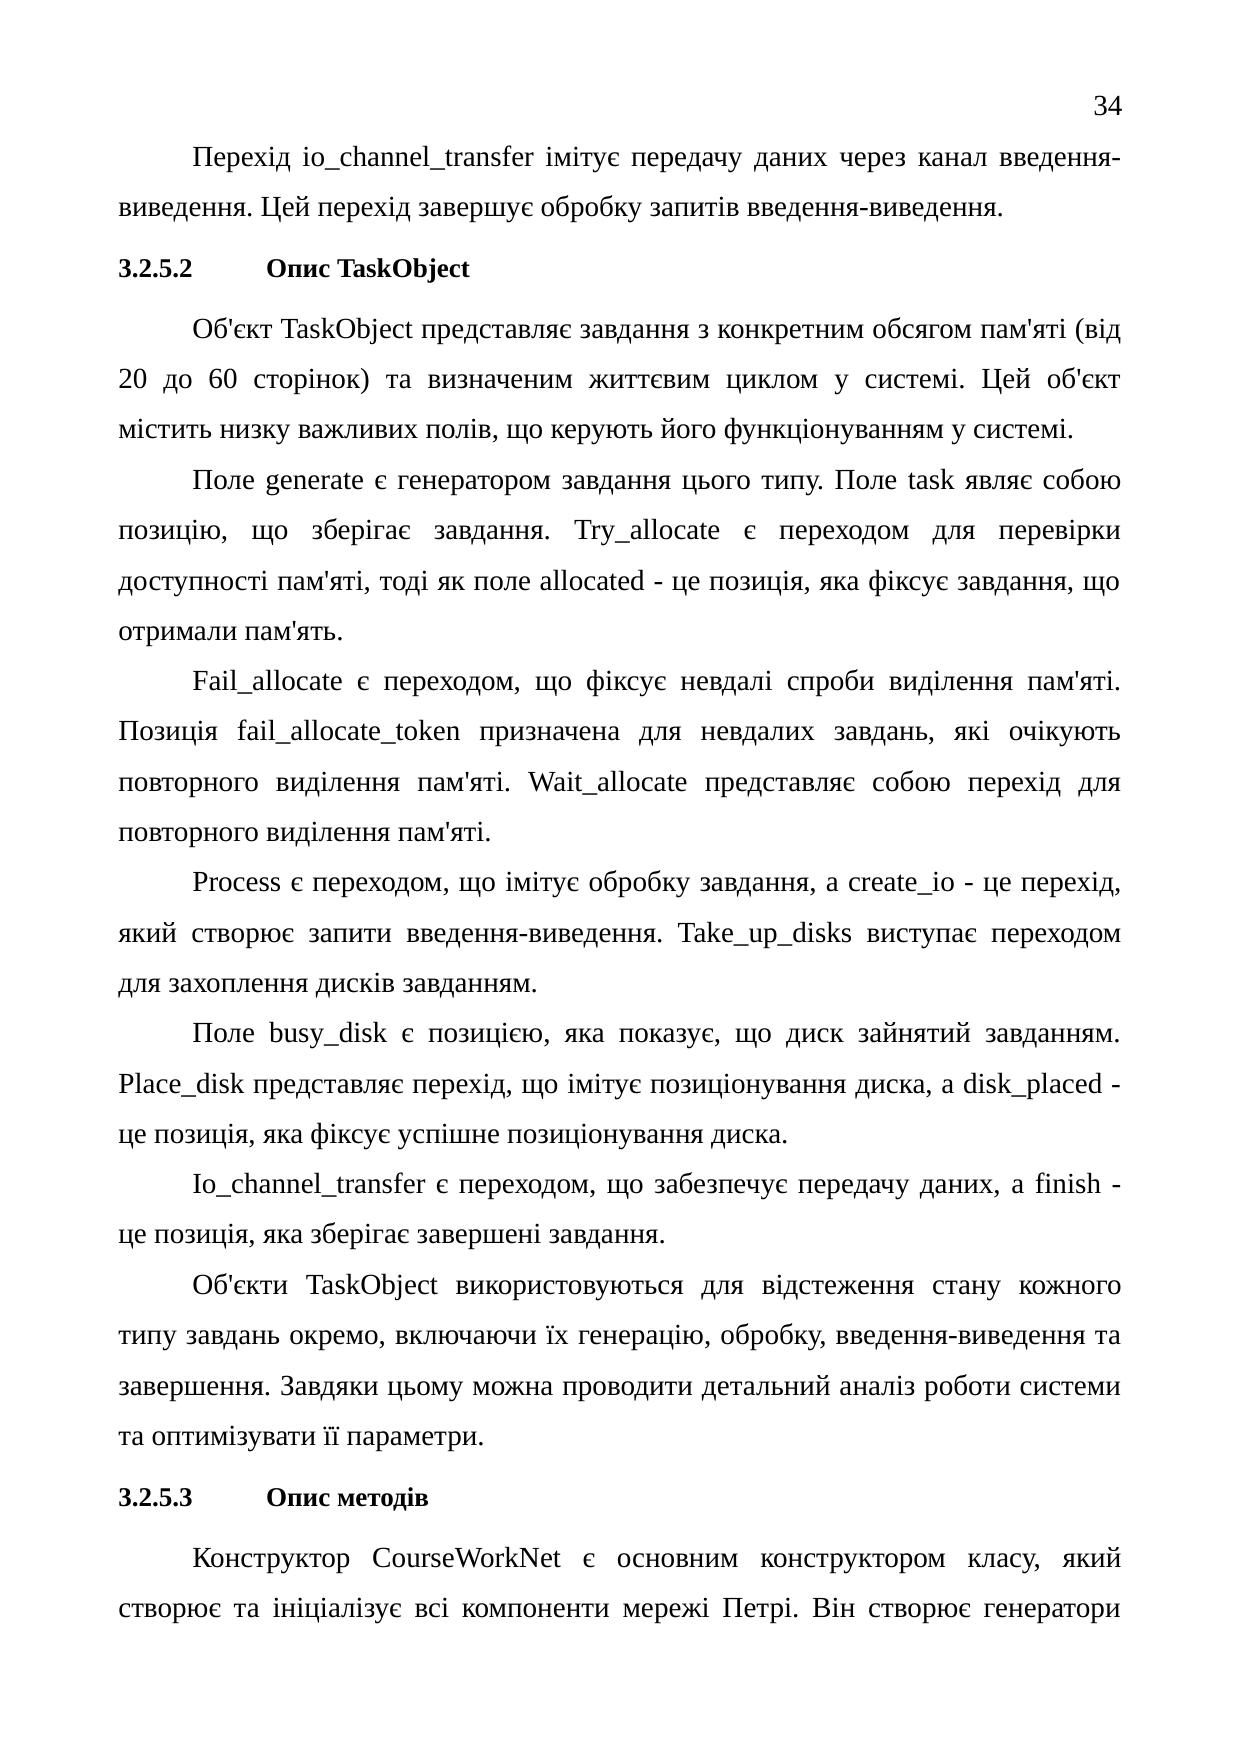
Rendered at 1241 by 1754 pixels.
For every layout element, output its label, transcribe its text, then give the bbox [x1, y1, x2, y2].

text Поле generate є генератором завдання цього типу. Поле task являє собою позицію, що зберігає завдання. Try_allocate є переходом для перевірки доступності пам'яті, тоді як поле allocated - це позиція, яка фіксує завдання, що отримали пам'ять. [118, 462, 1122, 646]
text Конструктор CourseWorkNet є основним конструктором класу, який створює та ініціалізує всі компоненти мережі Петрі. Він створює генератори [118, 1540, 1122, 1624]
text Перехід io_channel_transfer імітує передачу даних через канал введення-виведення. Цей перехід завершує обробку запитів введення-виведення. [118, 139, 1122, 223]
text Fail_allocate є переходом, що фіксує невдалі спроби виділення пам'яті. Позиція fail_allocate_token призначена для невдалих завдань, які очікують повторного виділення пам'яті. Wait_allocate представляє собою перехід для повторного виділення пам'яті. [118, 663, 1122, 848]
text Поле busy_disk є позицією, яка показує, що диск зайнятий завданням. Place_disk представляє перехід, що імітує позиціонування диска, а disk_placed - це позиція, яка фіксує успішне позиціонування диска. [118, 1015, 1122, 1149]
text Io_channel_transfer є переходом, що забезпечує передачу даних, а finish - це позиція, яка зберігає завершені завдання. [118, 1166, 1122, 1250]
text Об'єкт TaskObject представляє завдання з конкретним обсягом пам'яті (від 20 до 60 сторінок) та визначеним життєвим циклом у системі. Цей об'єкт містить низку важливих полів, що керують його функціонуванням у системі. [118, 311, 1122, 445]
subtitle Опис TaskObject [118, 252, 1122, 283]
text Об'єкти TaskObject використовуються для відстеження стану кожного типу завдань окремо, включаючи їх генерацію, обробку, введення-виведення та завершення. Завдяки цьому можна проводити детальний аналіз роботи системи та оптимізувати її параметри. [118, 1267, 1122, 1451]
text Process є переходом, що імітує обробку завдання, а create_io - це перехід, який створює запити введення-виведення. Take_up_disks виступає переходом для захоплення дисків завданням. [118, 864, 1122, 999]
subtitle Опис методів [118, 1481, 1122, 1512]
